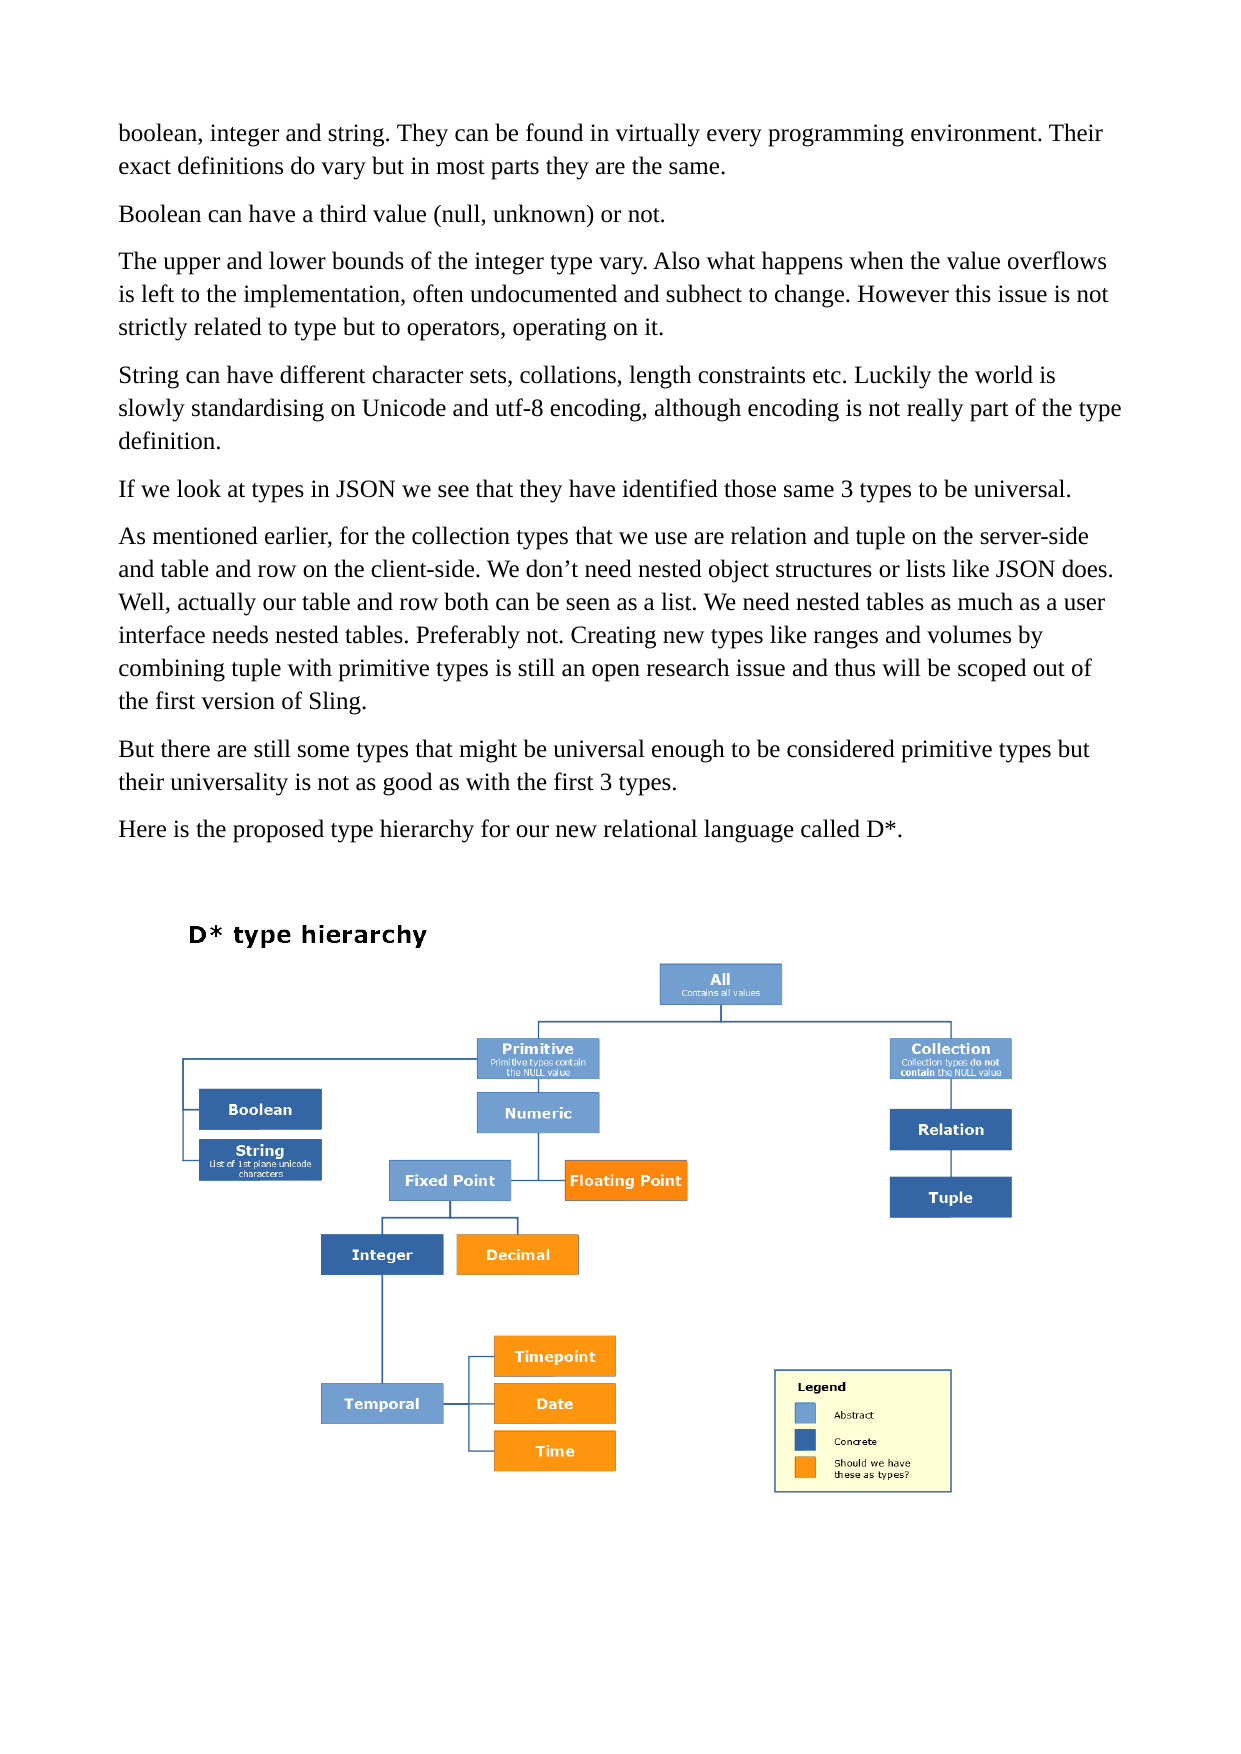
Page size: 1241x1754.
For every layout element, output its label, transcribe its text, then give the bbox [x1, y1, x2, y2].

text Here is the proposed type hierarchy for our new relational language called D*. [118, 814, 1122, 843]
text String can have different character sets, collations, length constraints etc. Luckily the world is slowly standardising on Unicode and utf-8 encoding, although encoding is not really part of the type definition. [118, 360, 1122, 455]
picture [118, 862, 1123, 1572]
text As mentioned earlier, for the collection types that we use are relation and tuple on the server-side and table and row on the client-side. We don’t need nested object structures or lists like JSON does. Well, actually our table and row both can be seen as a list. We need nested tables as much as a user interface needs nested tables. Preferably not. Creating new types like ranges and volumes by combining tuple with primitive types is still an open research issue and thus will be scoped out of the first version of Sling. [118, 521, 1122, 715]
text If we look at types in JSON we see that they have identified those same 3 types to be universal. [118, 474, 1122, 502]
text boolean, integer and string. They can be found in virtually every programming environment. Their exact definitions do vary but in most parts they are the same. [118, 118, 1122, 180]
text Boolean can have a third value (null, unknown) or not. [118, 199, 1122, 227]
text The upper and lower bounds of the integer type vary. Also what happens when the value overflows is left to the implementation, often undocumented and subhect to change. However this issue is not strictly related to type but to operators, operating on it. [118, 246, 1122, 341]
text But there are still some types that might be universal enough to be considered primitive types but their universality is not as good as with the first 3 types. [118, 734, 1122, 796]
